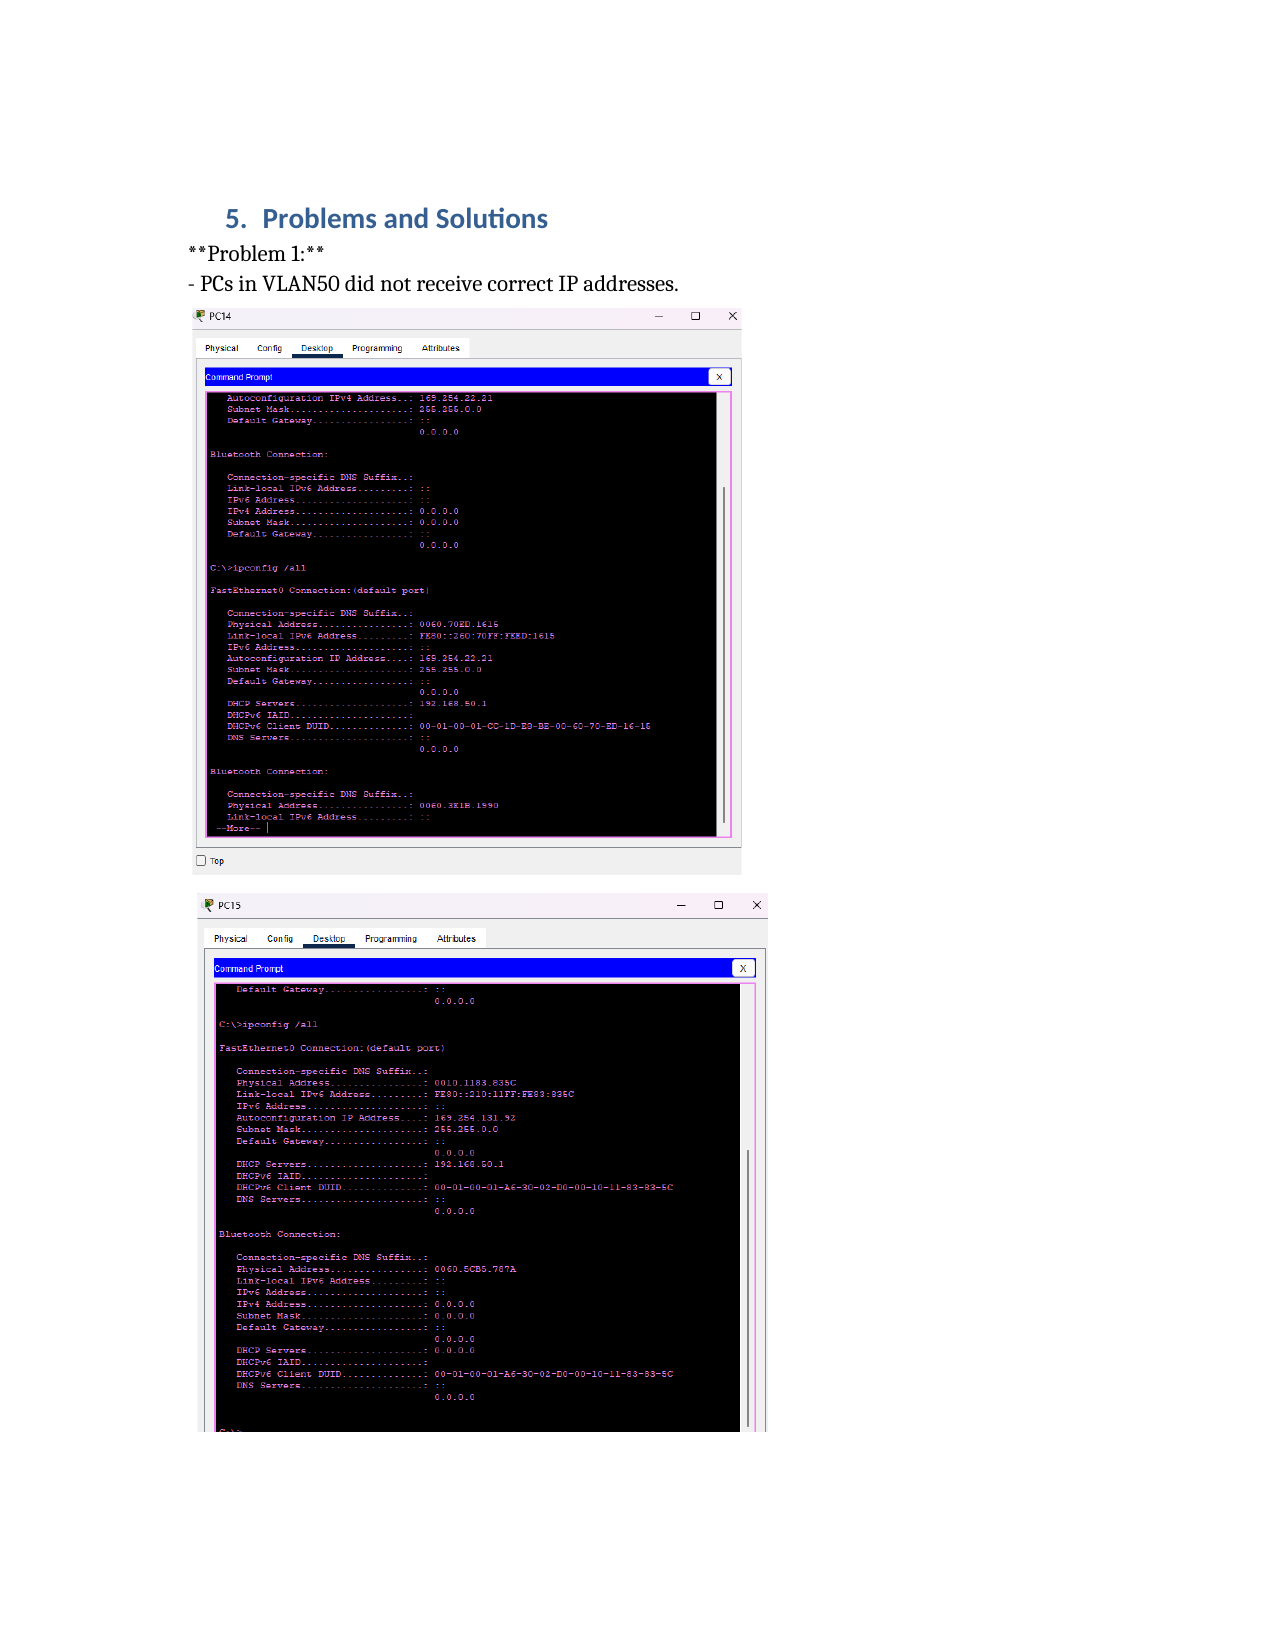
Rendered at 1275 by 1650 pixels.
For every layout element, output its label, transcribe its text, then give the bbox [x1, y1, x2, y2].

picture [197, 893, 768, 1432]
text **Problem 1:** - PCs in VLAN50 did not receive correct IP addresses. [187, 241, 1087, 328]
picture [192, 308, 742, 875]
subtitle Problems and Solutions [225, 200, 1087, 236]
